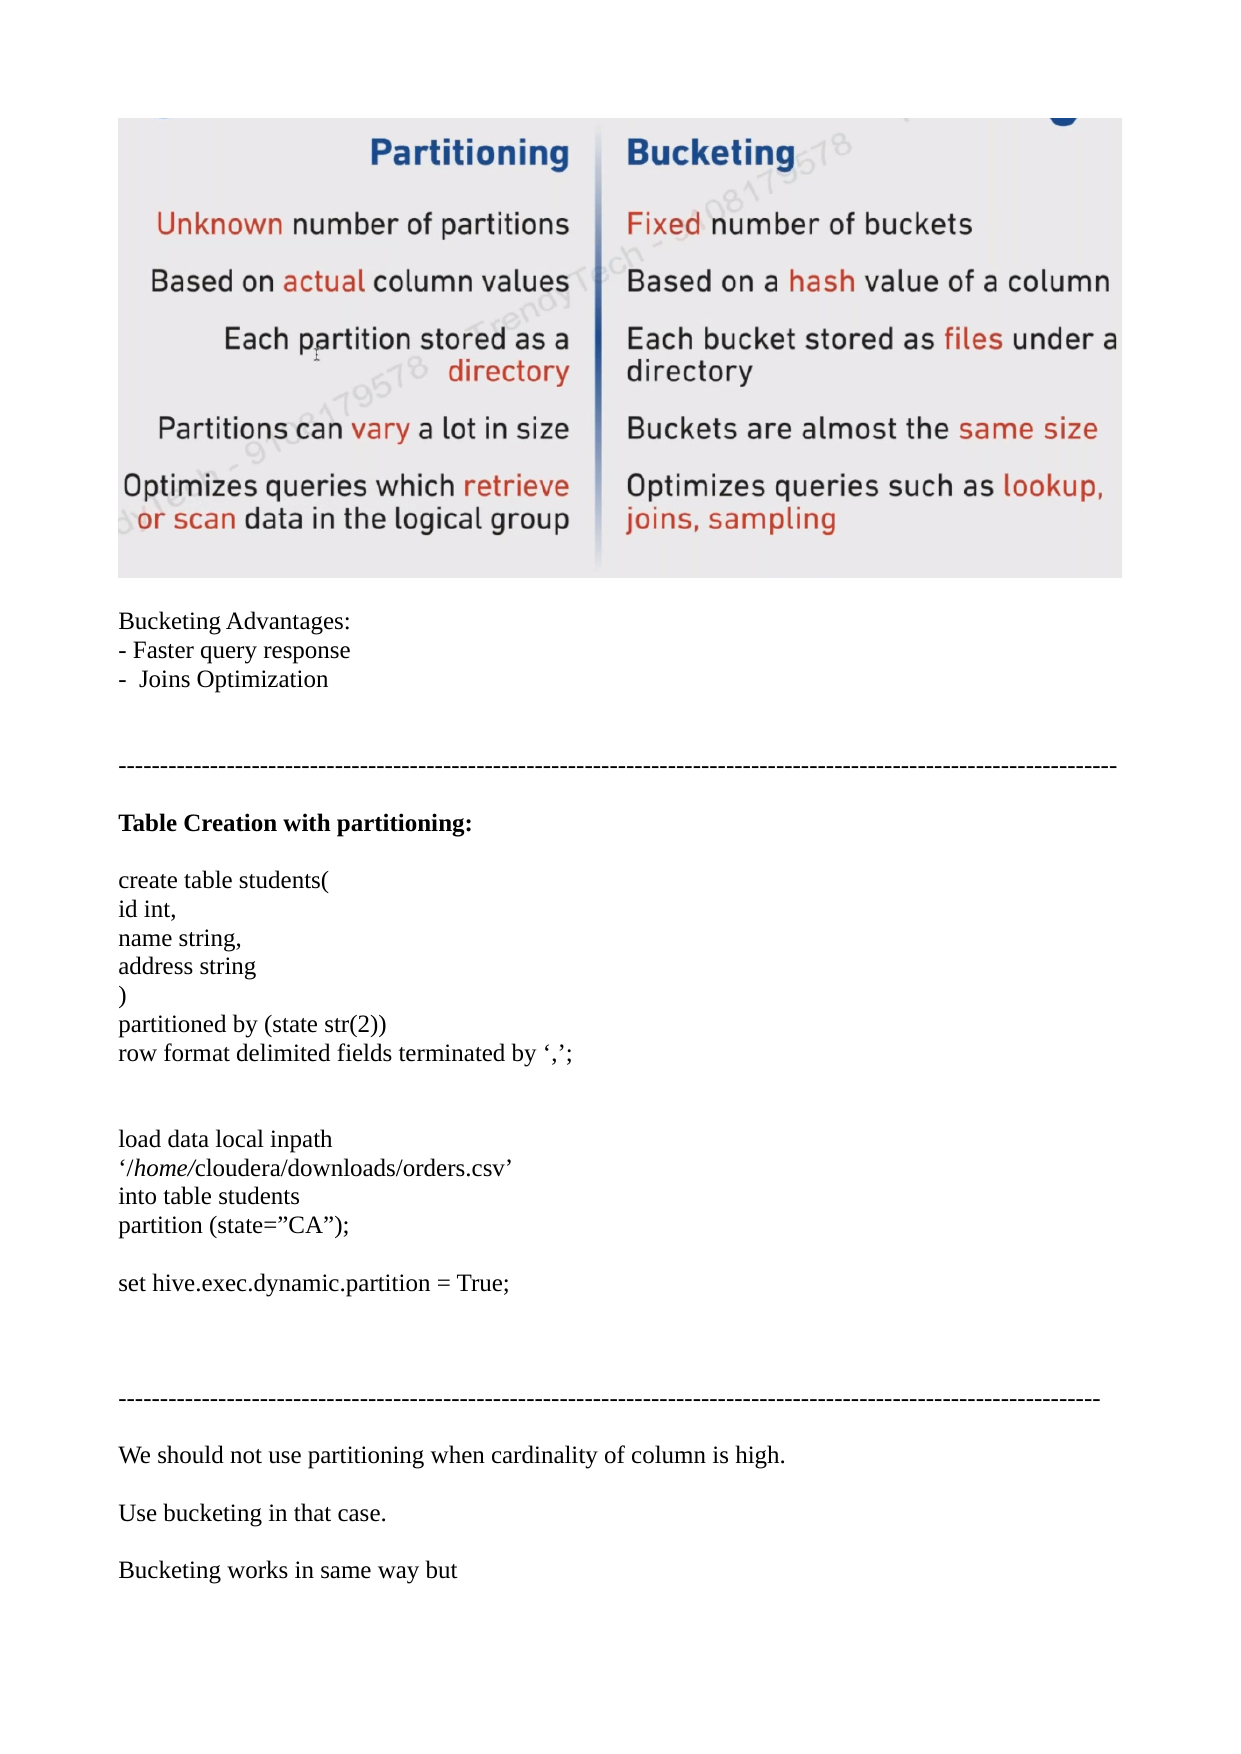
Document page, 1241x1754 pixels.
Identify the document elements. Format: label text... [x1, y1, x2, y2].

text row format delimited fields terminated by ‘,’; [118, 1038, 1122, 1066]
text create table students( [118, 865, 1122, 894]
text address string [118, 951, 1122, 980]
text Bucketing works in same way but [118, 1555, 1122, 1584]
text Table Creation with partitioning: [118, 808, 1122, 836]
text - Joins Optimization [118, 664, 1122, 693]
text ) [118, 980, 1122, 1009]
text name string, [118, 923, 1122, 951]
text set hive.exec.dynamic.partition = True; [118, 1268, 1122, 1296]
text - Faster query response [118, 635, 1122, 664]
text ‘/home/cloudera/downloads/orders.csv’ [118, 1153, 1122, 1181]
text load data local inpath [118, 1124, 1122, 1153]
text ------------------------------------------------------------------------------------------------------------------------ [118, 750, 1122, 779]
text ---------------------------------------------------------------------------------------------------------------------- [118, 1383, 1122, 1411]
text partitioned by (state str(2)) [118, 1009, 1122, 1038]
text We should not use partitioning when cardinality of column is high. [118, 1440, 1122, 1469]
text Use bucketing in that case. [118, 1498, 1122, 1526]
text into table students [118, 1181, 1122, 1210]
text partition (state=”CA”); [118, 1210, 1122, 1239]
text Bucketing Advantages: [118, 578, 1122, 635]
text id int, [118, 894, 1122, 923]
picture [118, 118, 1123, 578]
